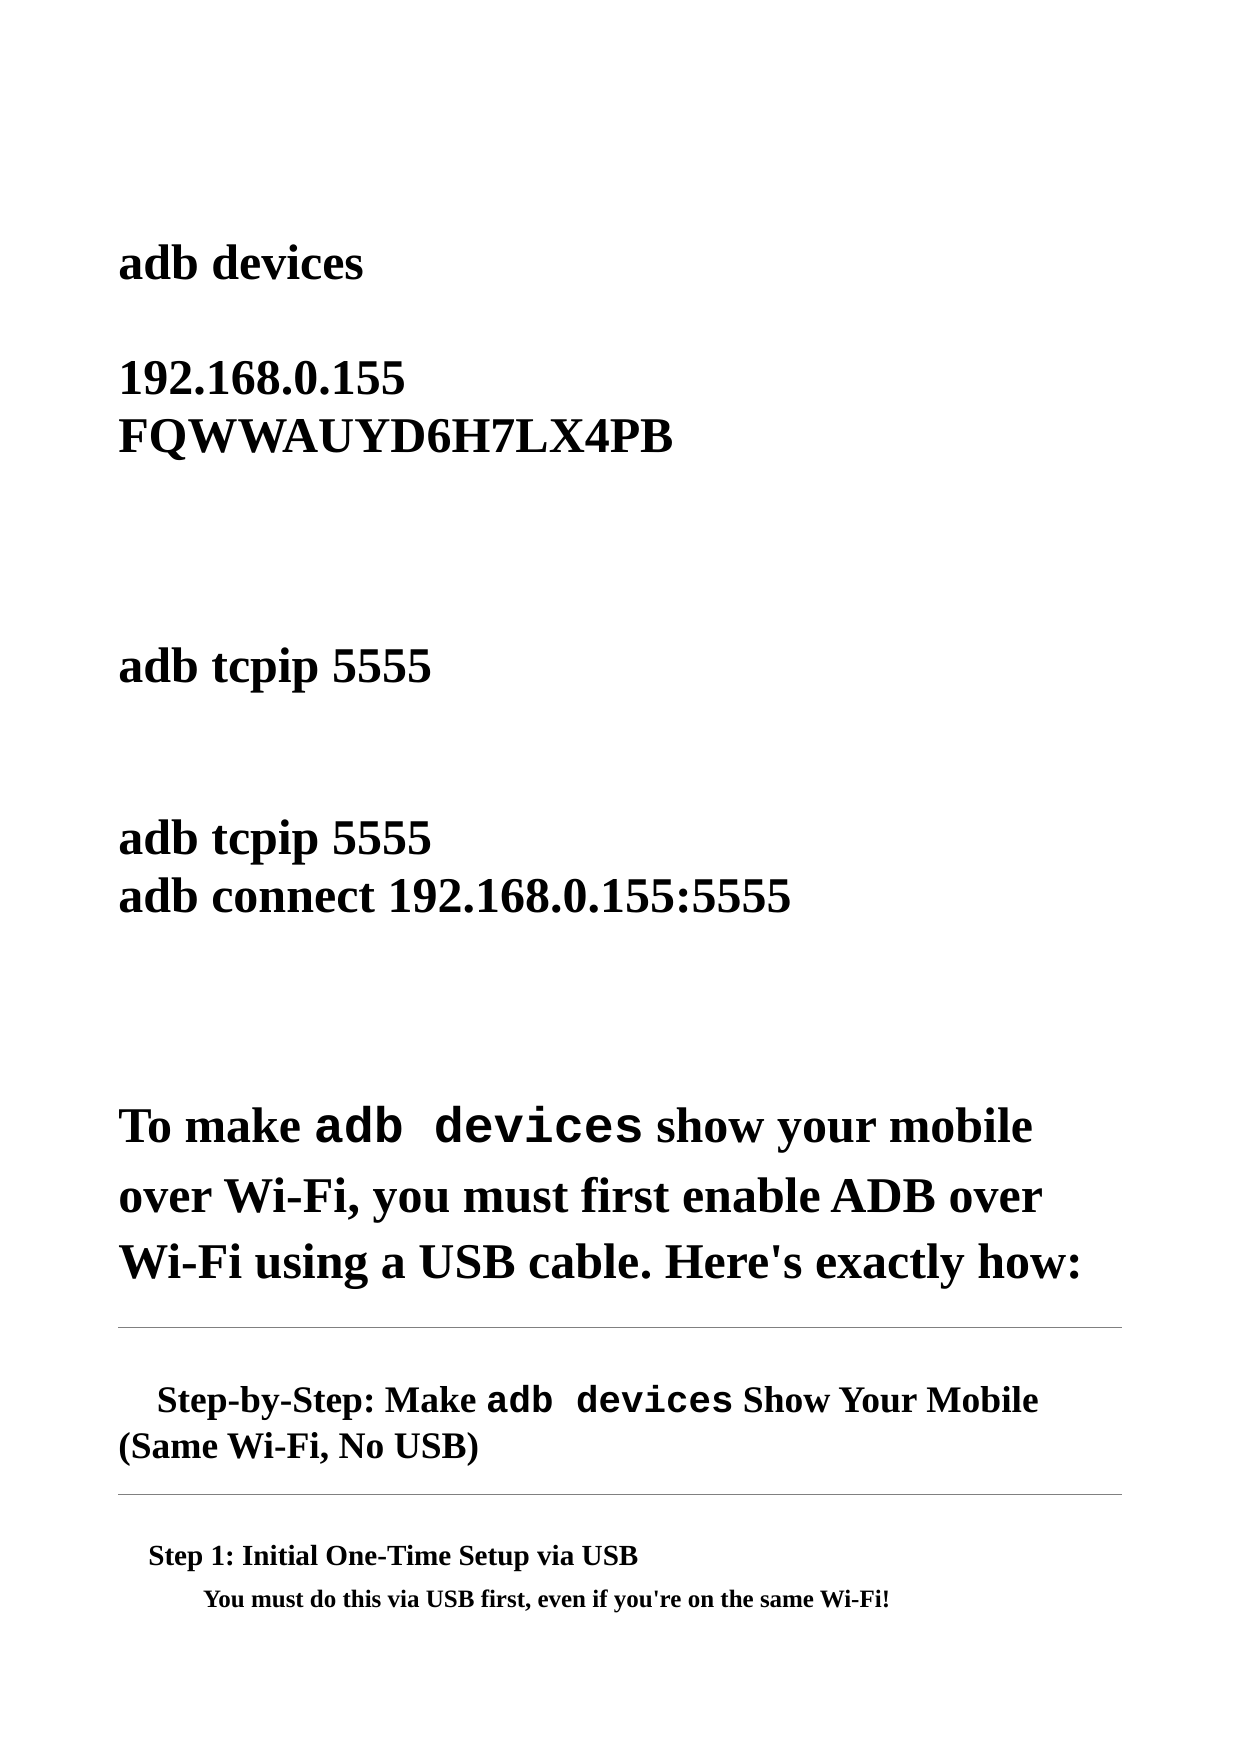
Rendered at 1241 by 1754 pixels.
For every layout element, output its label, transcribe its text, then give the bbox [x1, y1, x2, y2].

text adb tcpip 5555 [118, 636, 1122, 693]
text To make adb devices show your mobile over Wi-Fi, you must first enable ADB over Wi-Fi using a USB cable. Here's exactly how: [118, 1096, 1122, 1289]
text adb connect 192.168.0.155:5555 [118, 866, 1122, 923]
text adb tcpip 5555 [118, 808, 1122, 866]
subtitle ✅ Step-by-Step: Make adb devices Show Your Mobile (Same Wi-Fi, No USB) [118, 1378, 1122, 1467]
text 192.168.0.155 [118, 348, 1122, 406]
text adb devices [118, 233, 1122, 291]
subtitle 🔧 Step 1: Initial One-Time Setup via USB [118, 1538, 1122, 1572]
text FQWWAUYD6H7LX4PB [118, 406, 1122, 463]
text 🔁 You must do this via USB first, even if you're on the same Wi-Fi! [177, 1584, 1063, 1613]
